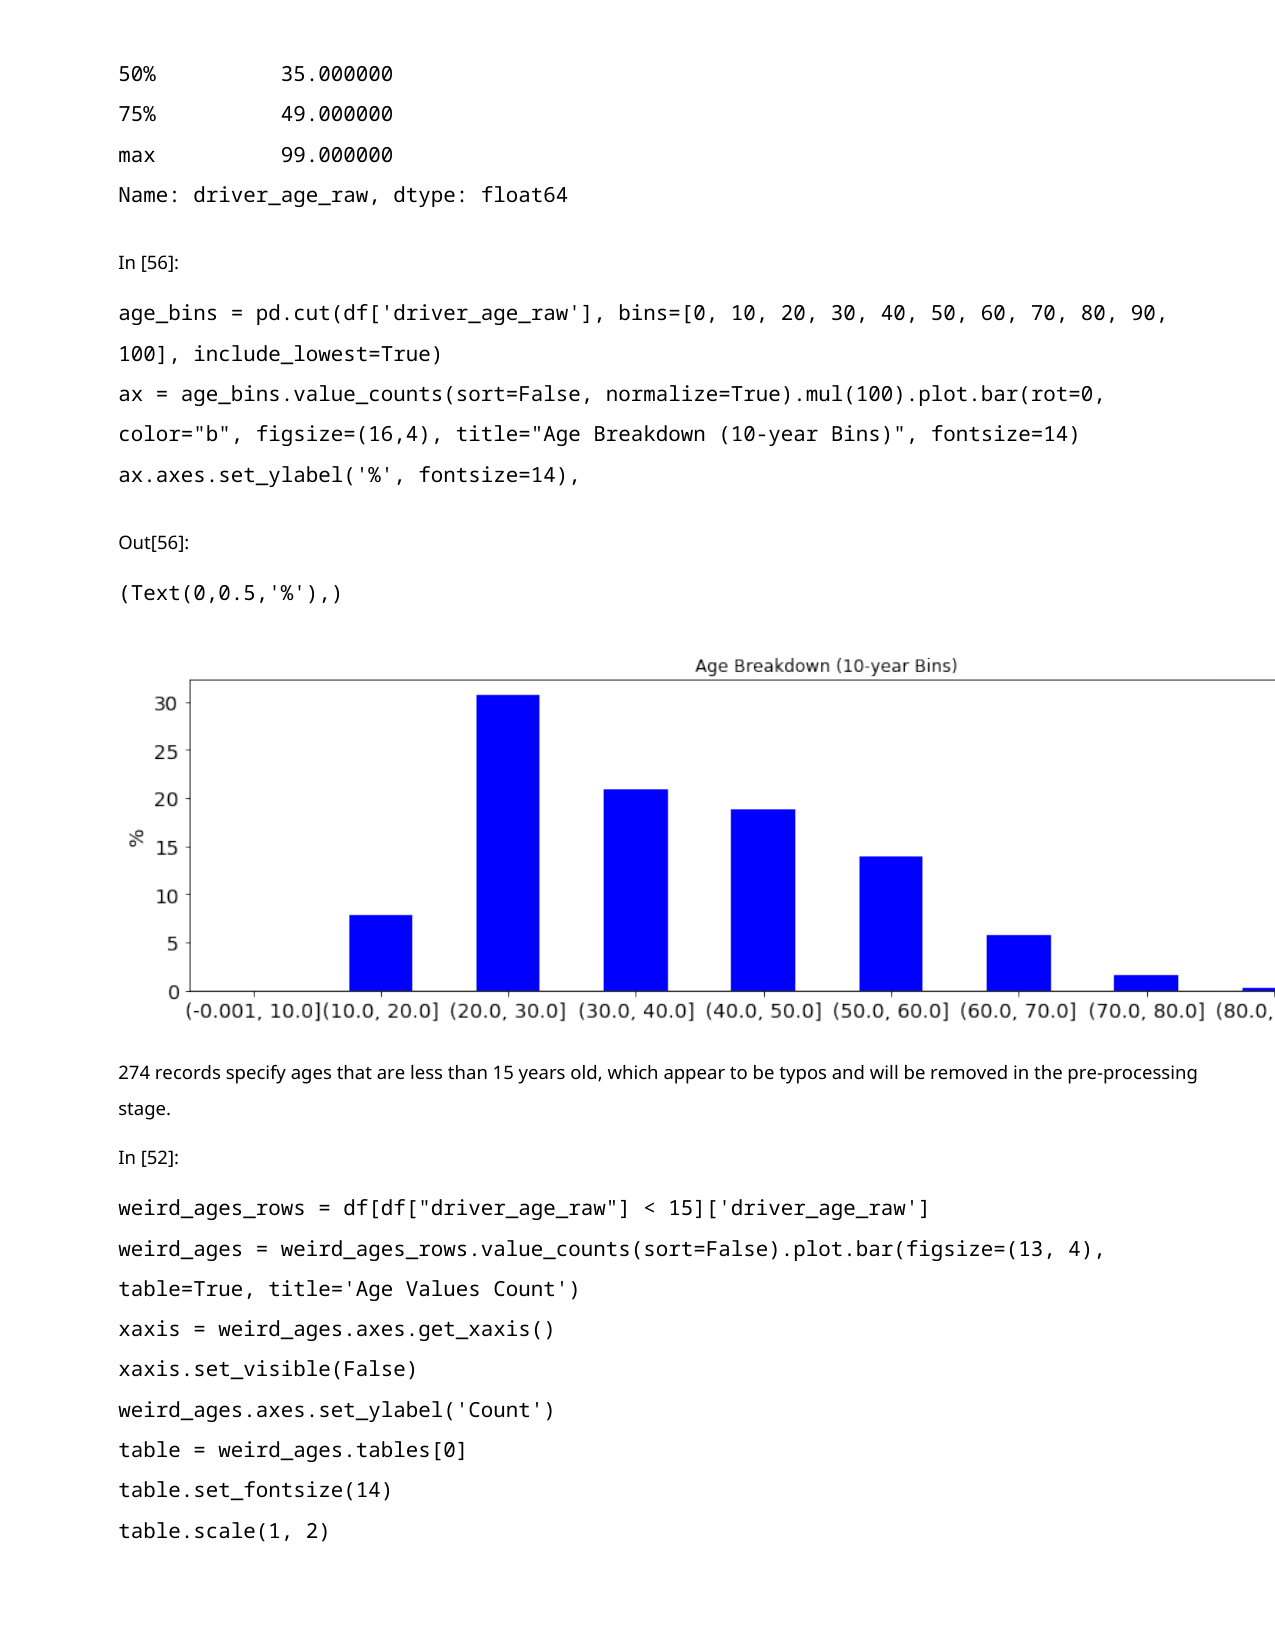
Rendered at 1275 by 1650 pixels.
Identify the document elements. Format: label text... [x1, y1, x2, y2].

text 50% 35.000000 [118, 59, 1216, 87]
text table.set_fontsize(14) [118, 1476, 1216, 1504]
text weird_ages = weird_ages_rows.value_counts(sort=False).plot.bar(figsize=(13, 4), table=True, title='Age Values Count') [118, 1234, 1216, 1302]
text max 99.000000 [118, 140, 1216, 168]
text Out[56]: [118, 529, 1216, 555]
text xaxis = weird_ages.axes.get_xaxis() [118, 1314, 1216, 1343]
text In [52]: [118, 1144, 1216, 1170]
text 75% 49.000000 [118, 99, 1216, 128]
picture [118, 648, 1275, 1031]
text In [56]: [118, 250, 1216, 275]
text 274 records specify ages that are less than 15 years old, which appear to be typos and will be removed in the pre-processing stage. [118, 1060, 1216, 1121]
text weird_ages.axes.set_ylabel('Count') [118, 1395, 1216, 1423]
text age_bins = pd.cut(df['driver_age_raw'], bins=[0, 10, 20, 30, 40, 50, 60, 70, 80, 90, 100], include_lowest=True) [118, 298, 1216, 367]
text xaxis.set_visible(False) [118, 1354, 1216, 1383]
text Name: driver_age_raw, dtype: float64 [118, 180, 1216, 208]
text weird_ages_rows = df[df["driver_age_raw"] < 15]['driver_age_raw'] [118, 1193, 1216, 1222]
text ax = age_bins.value_counts(sort=False, normalize=True).mul(100).plot.bar(rot=0, color="b", figsize=(16,4), title="Age Breakdown (10-year Bins)", fontsize=14) [118, 379, 1216, 448]
text table = weird_ages.tables[0] [118, 1435, 1216, 1464]
text (Text(0,0.5,'%'),) [118, 578, 1216, 607]
text table.scale(1, 2) [118, 1516, 1216, 1544]
text ax.axes.set_ylabel('%', fontsize=14), [118, 460, 1216, 488]
